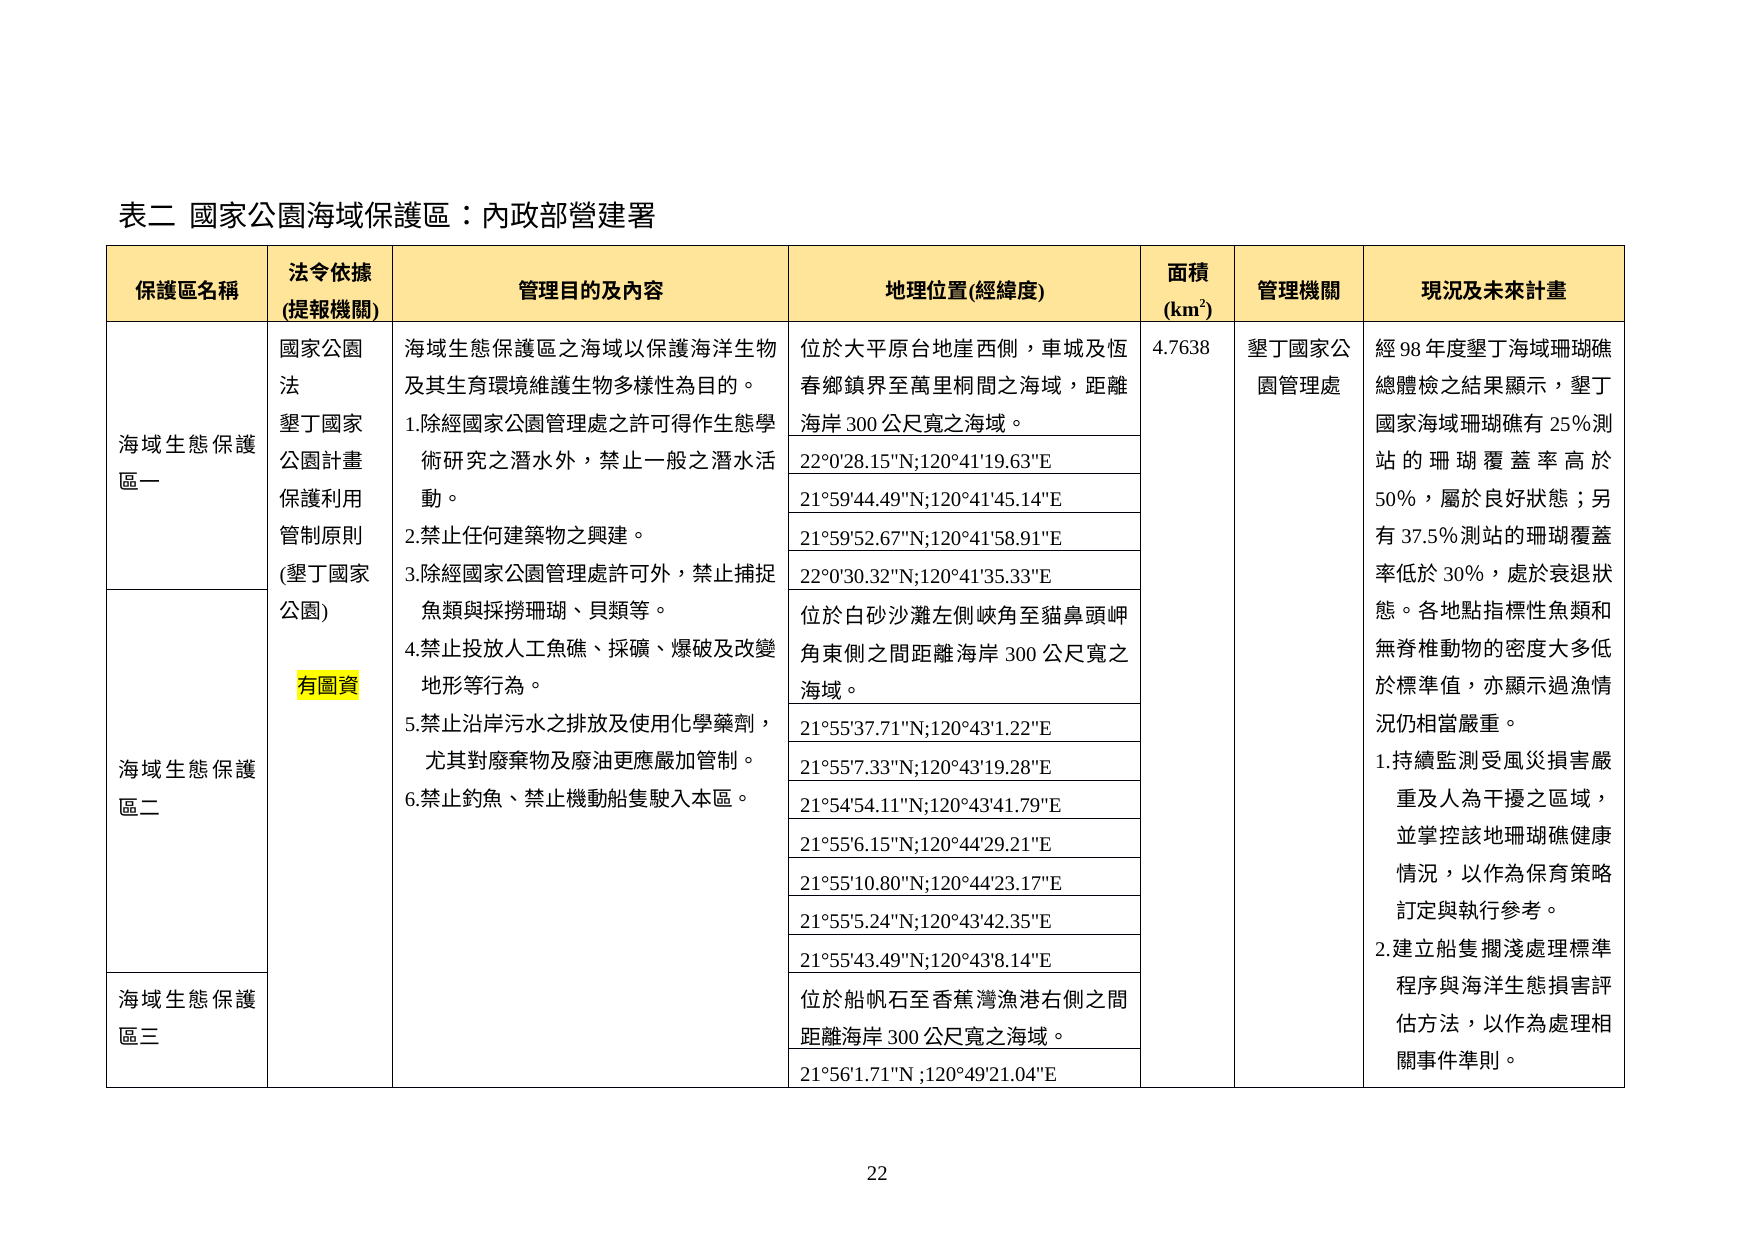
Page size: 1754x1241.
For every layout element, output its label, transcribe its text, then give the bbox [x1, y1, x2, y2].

text 表二 國家公園海域保護區：內政部營建署 [118, 170, 1636, 245]
table_cell 海域生態保護區一 [107, 322, 267, 589]
table_cell 21°59'52.67"N;120°41'58.91"E [789, 513, 1140, 550]
table_cell 21°55'6.15"N;120°44'29.21"E [789, 819, 1140, 857]
table_cell 21°55'7.33"N;120°43'19.28"E [789, 742, 1140, 779]
table_cell 墾丁國家公園管理處 [1235, 322, 1363, 1087]
table_header 管理機關 [1235, 246, 1363, 321]
table_cell 21°59'44.49"N;120°41'45.14"E [789, 474, 1140, 512]
table_cell 位於船帆石至香蕉灣漁港右側之間距離海岸300公尺寬之海域。 [789, 973, 1140, 1048]
table_cell 4.7638 [1141, 322, 1234, 1087]
table_cell 21°54'54.11"N;120°43'41.79"E [789, 781, 1140, 818]
table_cell 21°55'37.71"N;120°43'1.22"E [789, 704, 1140, 741]
table_header 現況及未來計畫 [1364, 246, 1624, 321]
table_cell 海域生態保護區三 [107, 973, 267, 1087]
table_header 保護區名稱 [107, 246, 267, 321]
table_cell 22°0'28.15"N;120°41'19.63"E [789, 436, 1140, 473]
table_cell 位於大平原台地崖西側，車城及恆春鄉鎮界至萬里桐間之海域，距離海岸300公尺寬之海域。 [789, 322, 1140, 435]
table_header 管理目的及內容 [393, 246, 788, 321]
table_cell 海域生態保護區二 [107, 590, 267, 972]
table_header 地理位置(經緯度) [789, 246, 1140, 321]
table_cell 21°56'1.71"N ;120°49'21.04"E [789, 1049, 1140, 1087]
table_cell 位於白砂沙灘左側峽角至貓鼻頭岬角東側之間距離海岸300公尺寬之海域。 [789, 590, 1140, 702]
table_header 法令依據 (提報機關) [268, 246, 392, 321]
table_cell 國家公園法 墾丁國家公園計畫保護利用管制原則(墾丁國家公園) 有圖資 [268, 322, 392, 1087]
table_cell 經98年度墾丁海域珊瑚礁總體檢之結果顯示，墾丁國家海域珊瑚礁有25％測站的珊瑚覆蓋率高於50％，屬於良好狀態；另有37.5％測站的珊瑚覆蓋率低於30％，處於衰退狀態。各地點指標性魚類和無脊椎動物的密度大多低於標準值，亦顯示過漁情況仍相當嚴重。 1.持續監測受風災損害嚴重及人為干擾之區域，並掌控該地珊瑚礁健康情況，以作為保育策略訂定與執行參考。 2.建立船隻擱淺處理標準程序與海洋生態損害評估方法，以作為處理相關事件準則。 [1364, 322, 1624, 1087]
table_cell 22°0'30.32"N;120°41'35.33"E [789, 551, 1140, 589]
table_header 面積(km2) [1141, 246, 1234, 321]
table_cell 21°55'5.24"N;120°43'42.35"E [789, 896, 1140, 934]
table_cell 21°55'10.80"N;120°44'23.17"E [789, 858, 1140, 895]
table_cell 海域生態保護區之海域以保護海洋生物及其生育環境維護生物多樣性為目的。 1.除經國家公園管理處之許可得作生態學術研究之潛水外，禁止一般之潛水活動。 2.禁止任何建築物之興建。 3.除經國家公園管理處許可外，禁止捕捉魚類與採撈珊瑚、貝類等。 4.禁止投放人工魚礁、採礦、爆破及改變地形等行為。 5.禁止沿岸污水之排放及使用化學藥劑，尤其對廢棄物及廢油更應嚴加管制。 6.禁止釣魚、禁止機動船隻駛入本區。 [393, 322, 788, 1087]
table_cell 21°55'43.49"N;120°43'8.14"E [789, 935, 1140, 972]
